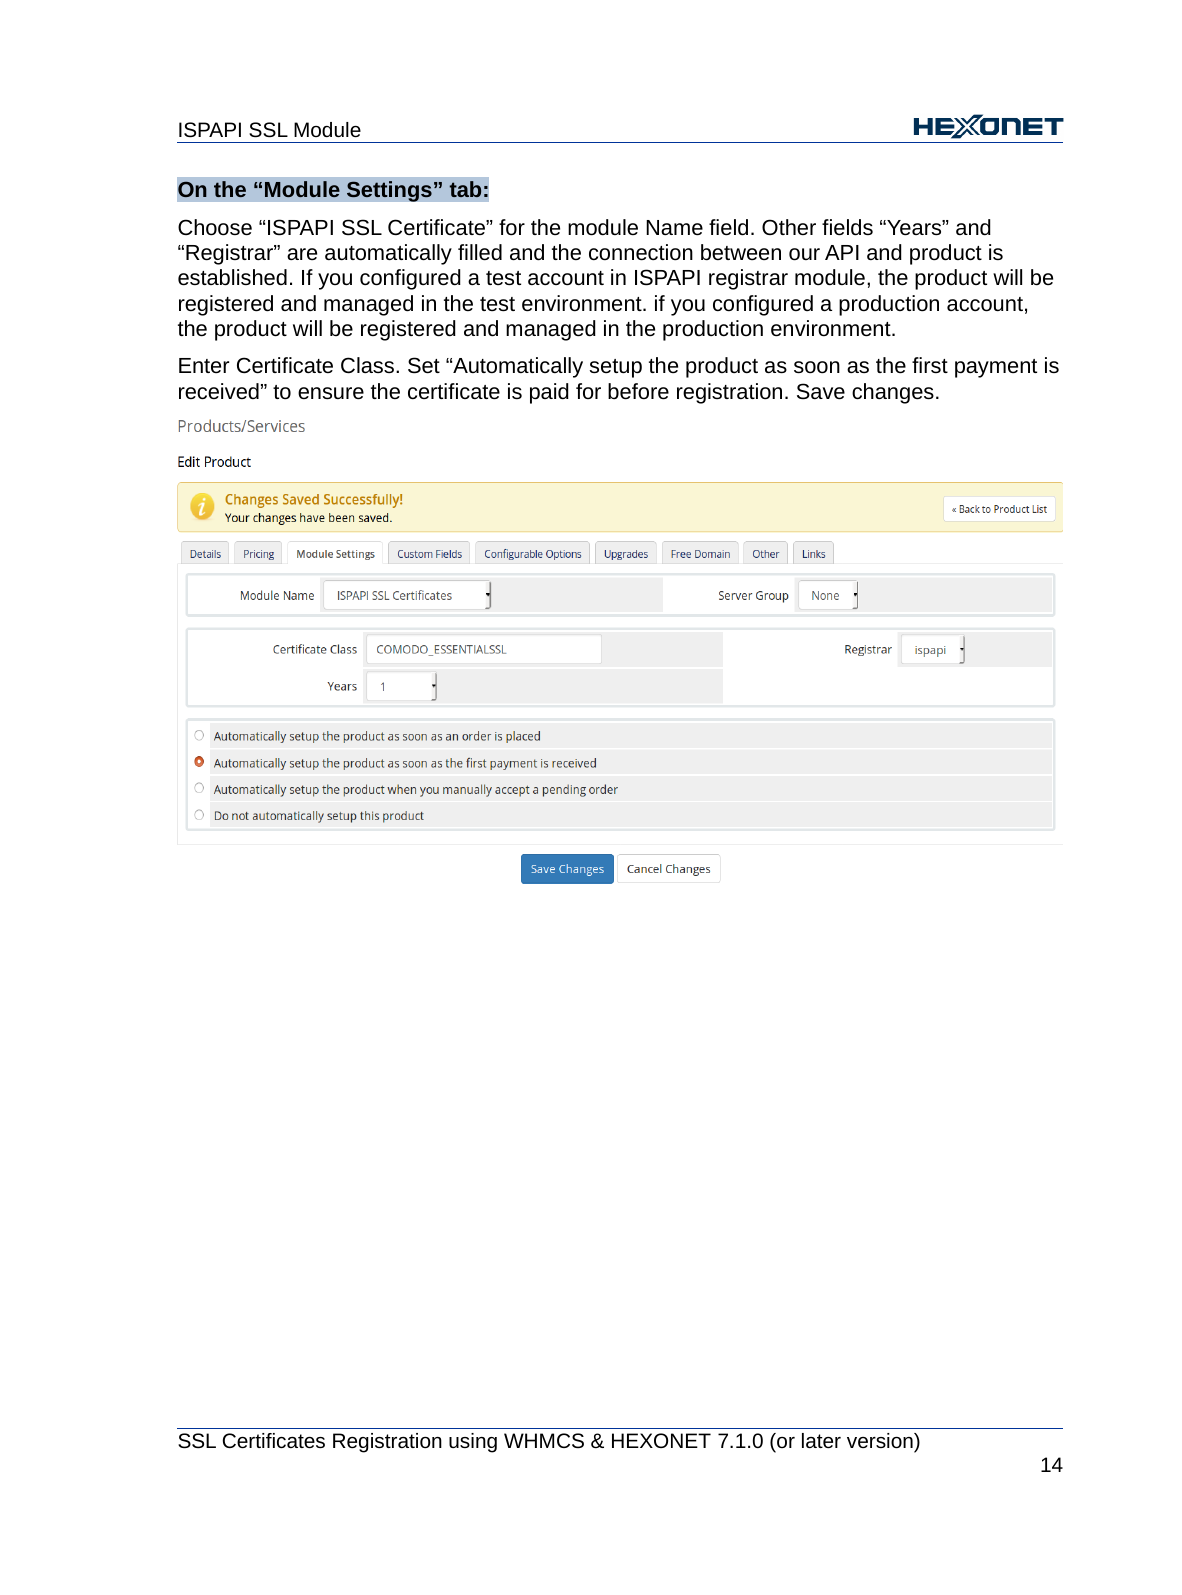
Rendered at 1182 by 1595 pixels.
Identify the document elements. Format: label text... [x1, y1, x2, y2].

picture [912, 113, 1065, 140]
picture [177, 416, 1063, 892]
text Enter Certificate Class. Set “Automatically setup the product as soon as the first payment is received” to ensure the certificate is paid for before registration. Save changes. [177, 353, 1063, 404]
text Choose “ISPAPI SSL Certificate” for the module Name field. Other fields “Years” and “Registrar” are automatically filled and the connection between our API and product is established. If you configured a test account in ISPAPI registrar module, the product will be registered and managed in the test environment. if you configured a production account, the product will be registered and managed in the production environment. [177, 215, 1063, 341]
text On the “Module Settings” tab: [177, 177, 1063, 202]
